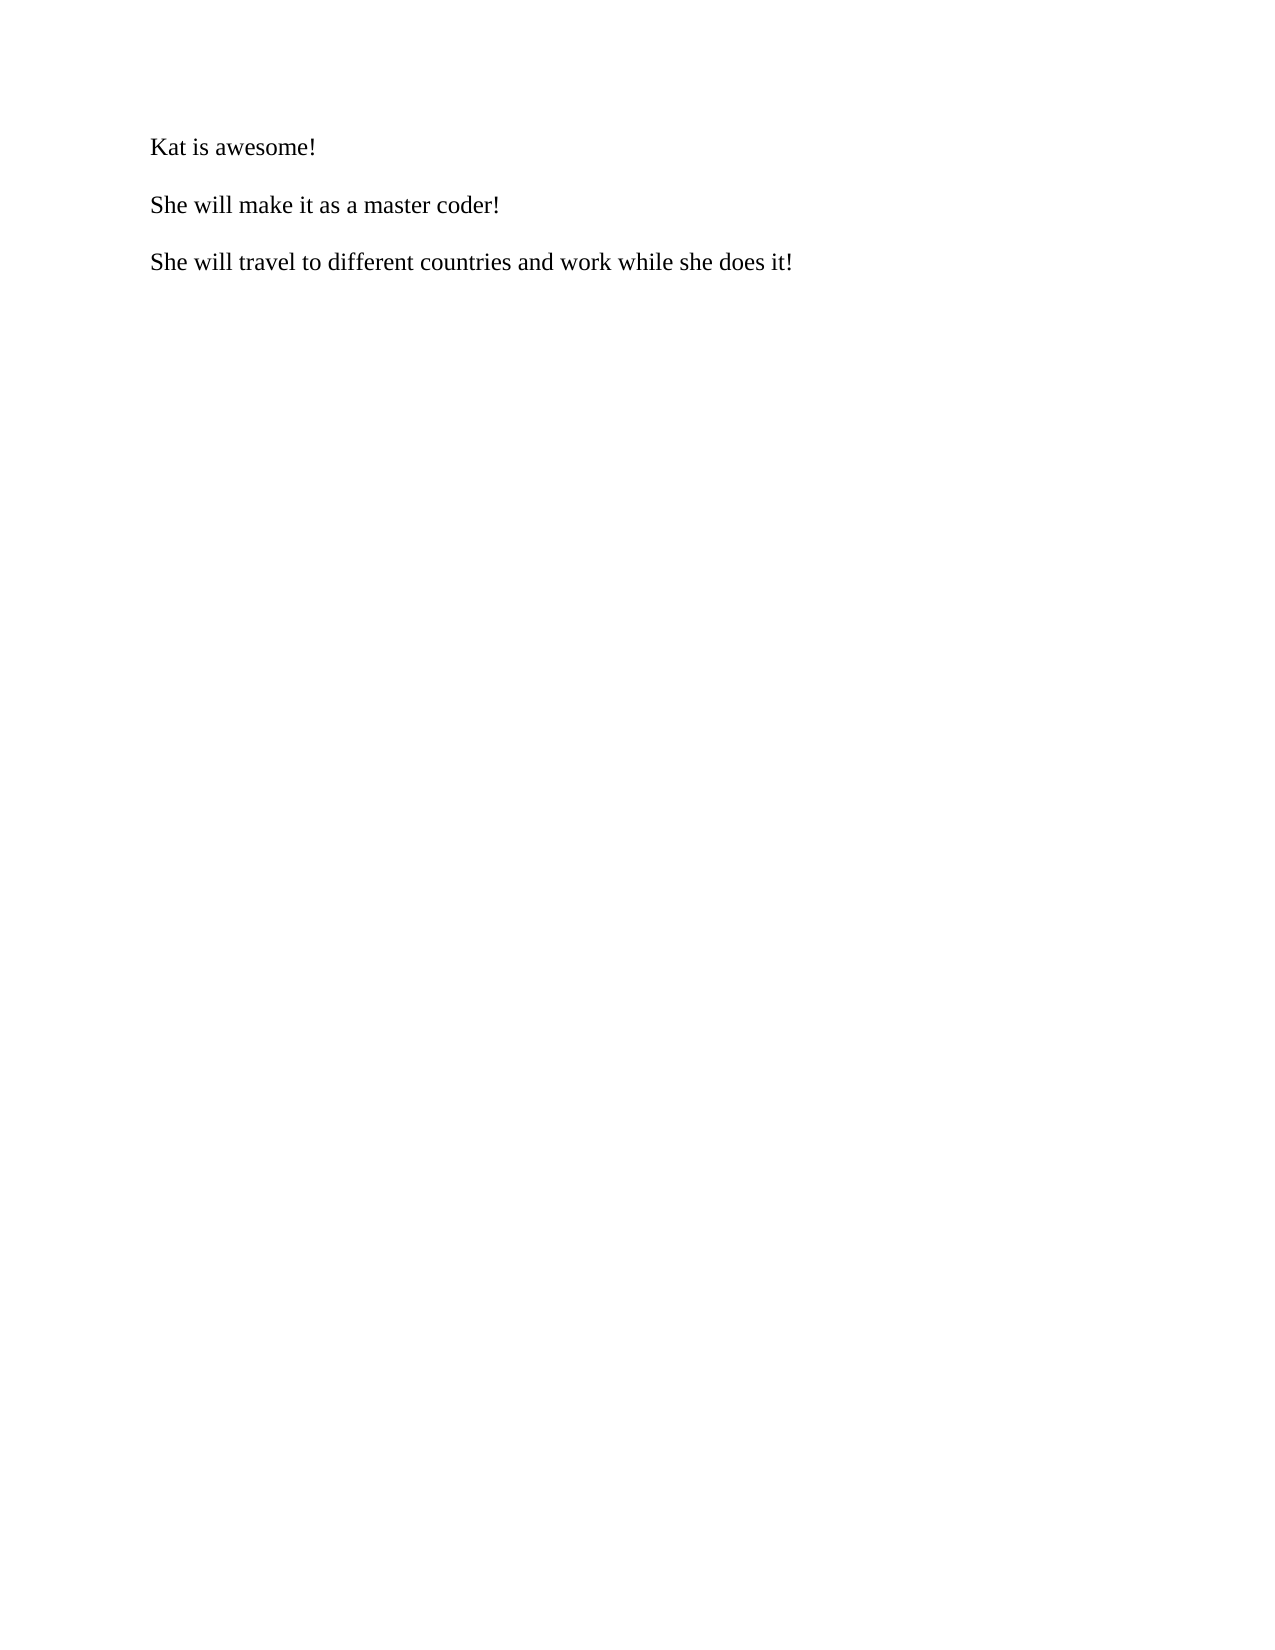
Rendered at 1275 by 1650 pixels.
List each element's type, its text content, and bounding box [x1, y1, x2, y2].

text She will make it as a master coder! [150, 190, 1125, 219]
text She will travel to different countries and work while she does it! [150, 247, 1125, 276]
text Kat is awesome! [150, 132, 1125, 161]
